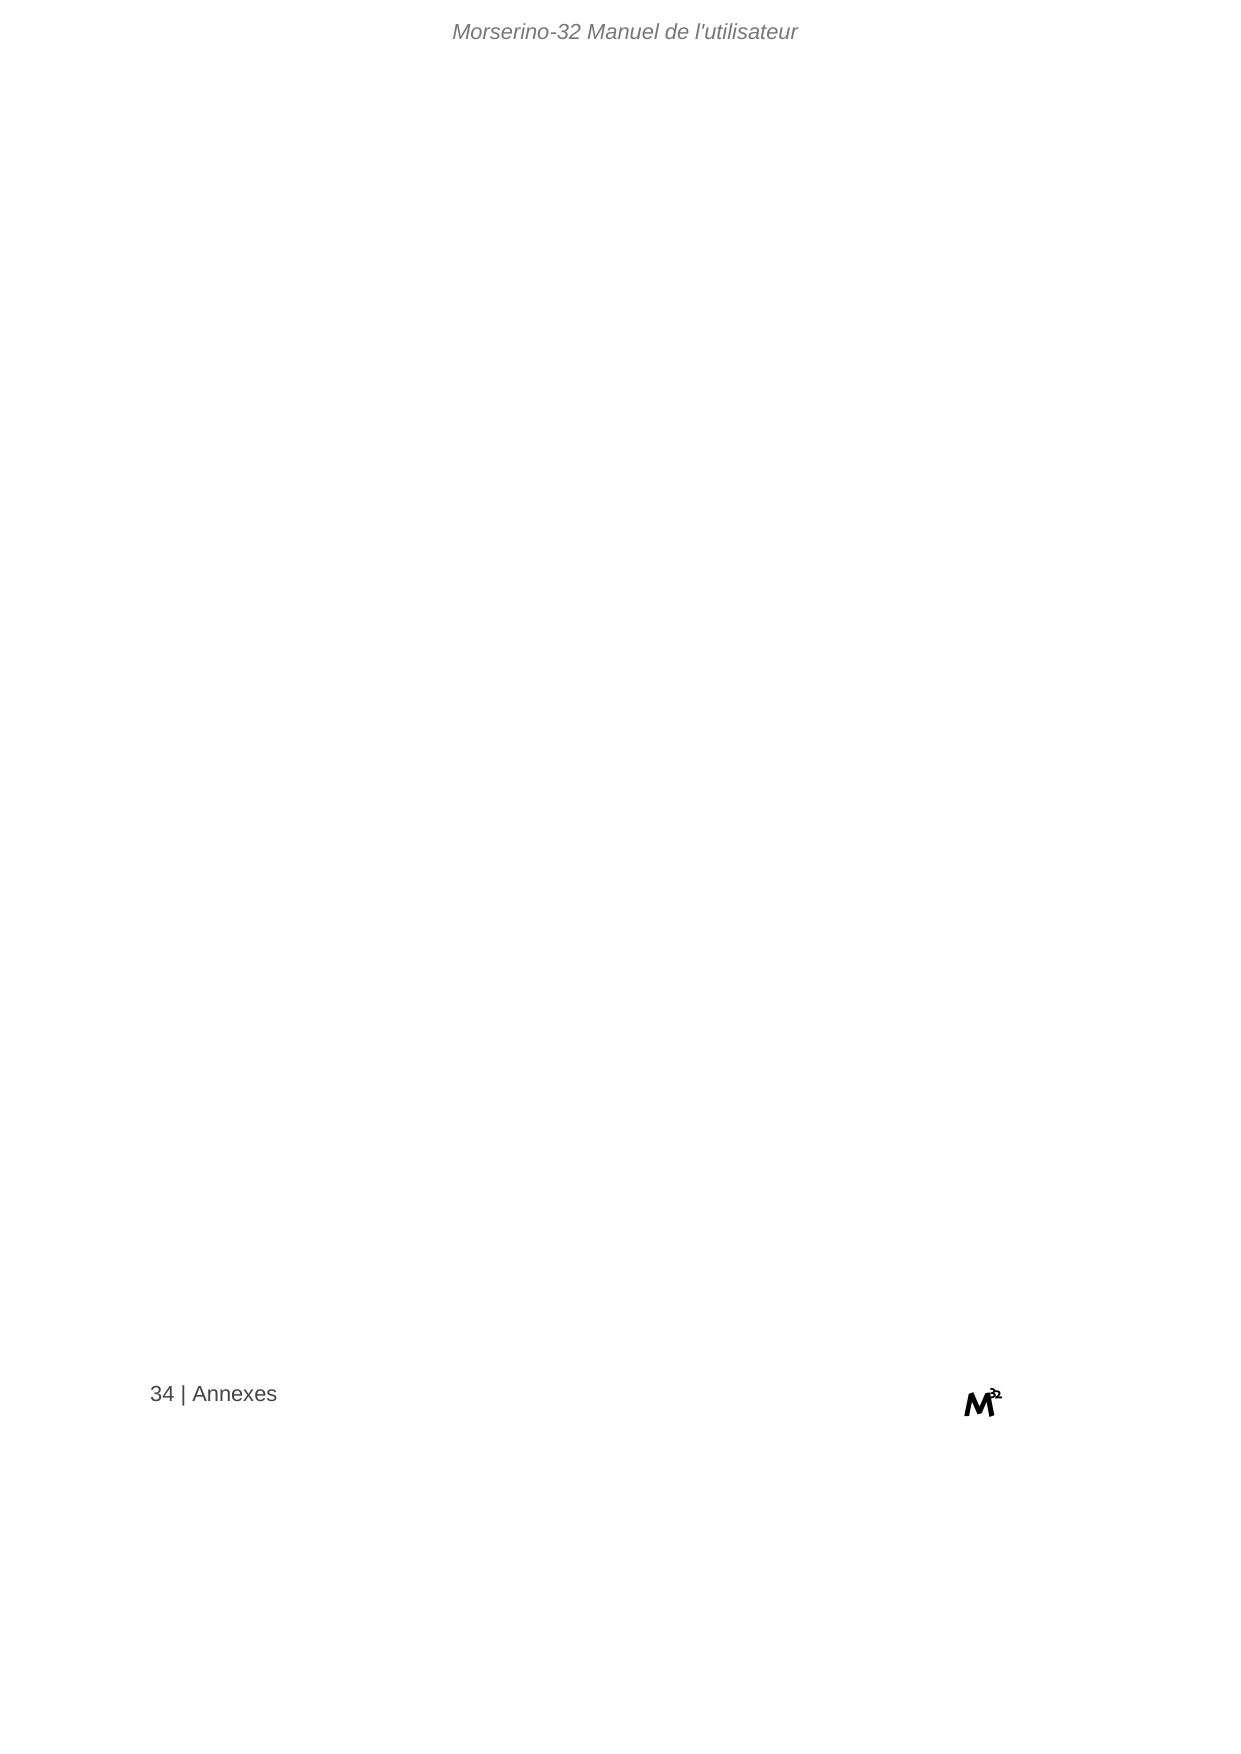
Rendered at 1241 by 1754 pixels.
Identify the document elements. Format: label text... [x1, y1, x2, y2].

text 34 | Annexes [150, 1381, 1090, 1406]
text Morserino-32 Manuel de l'utilisateur [452, 19, 1090, 44]
